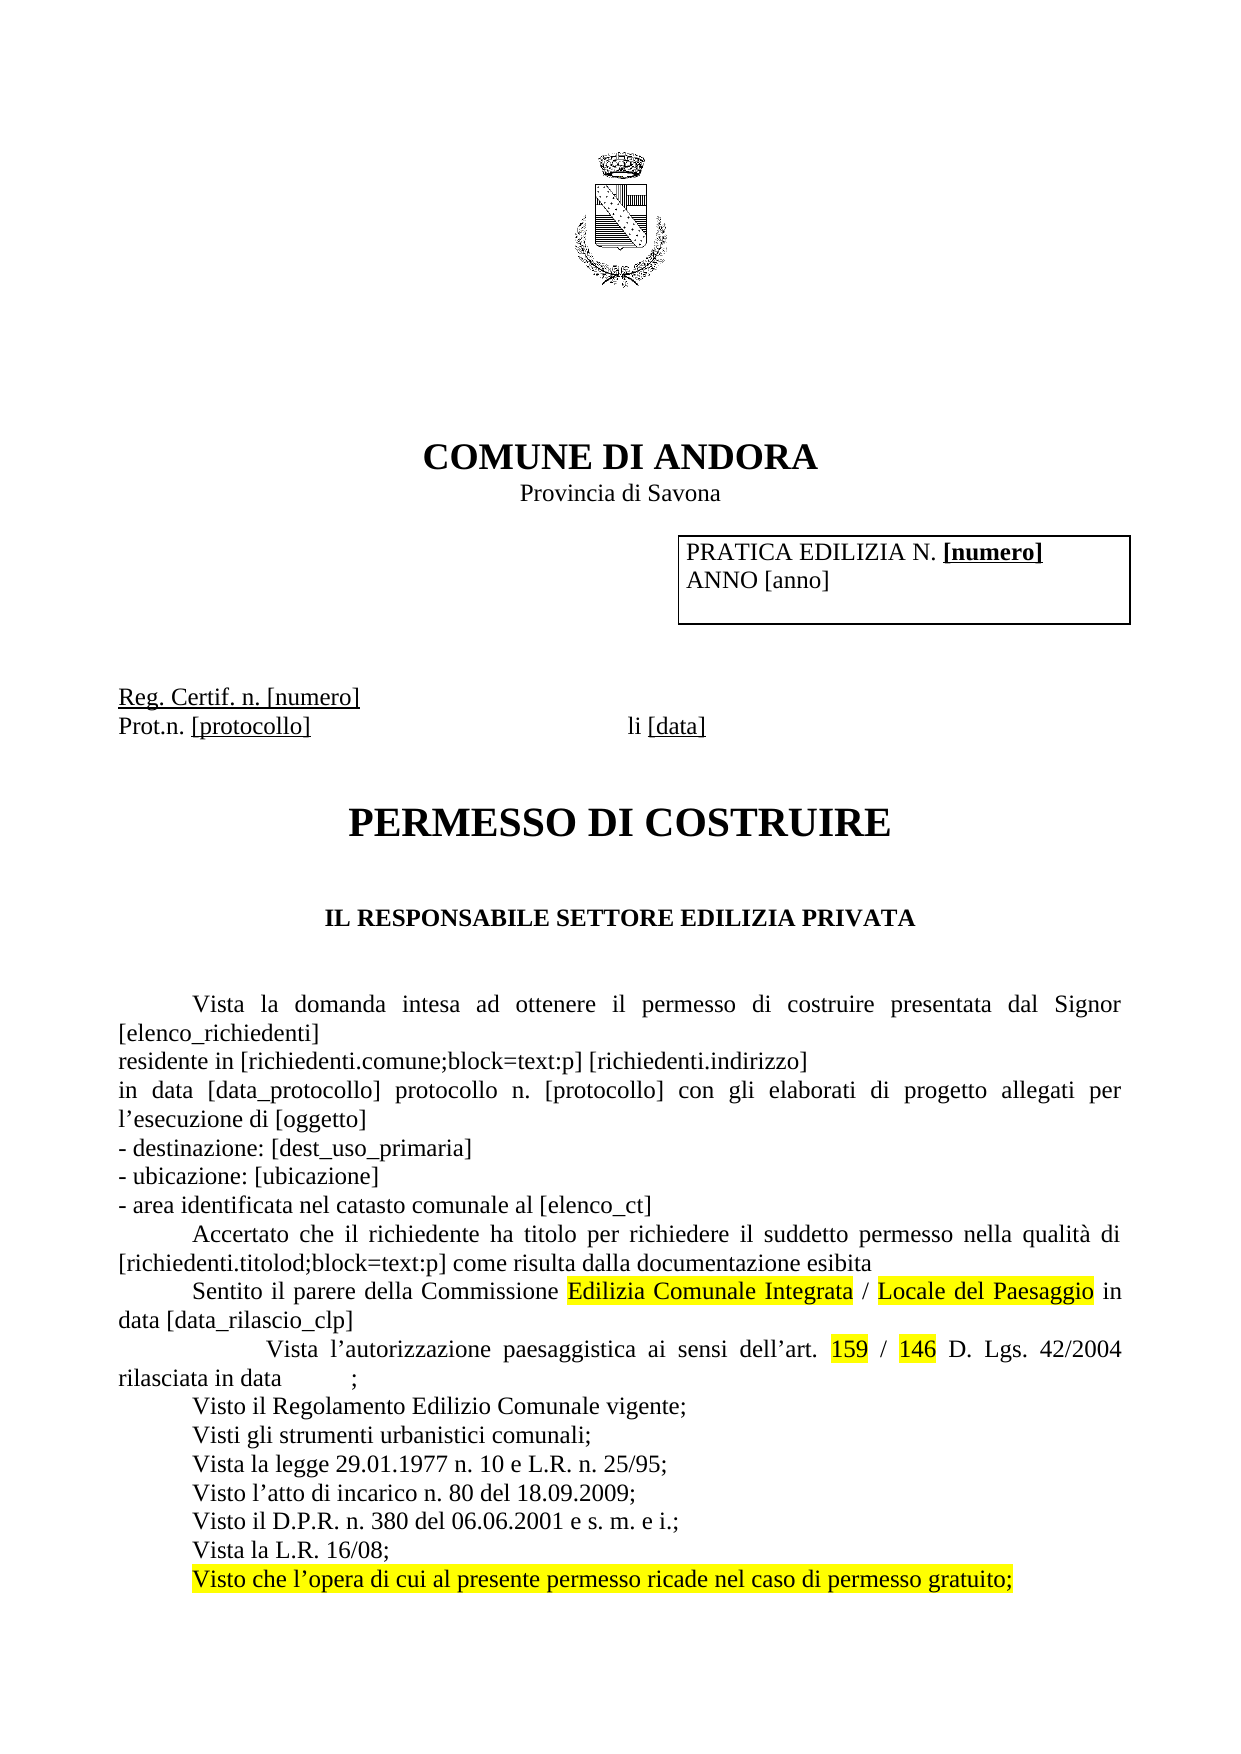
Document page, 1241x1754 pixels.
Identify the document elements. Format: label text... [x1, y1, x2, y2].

text PERMESSO DI COSTRUIRE [118, 797, 1122, 845]
picture [569, 150, 673, 291]
text Vista l’autorizzazione paesaggistica ai sensi dell’art. 159 / 146 D. Lgs. 42/2004 rilasciata in data ; [118, 1334, 1122, 1391]
text Visto il D.P.R. n. 380 del 06.06.2001 e s. m. e i.; [118, 1506, 1122, 1535]
text Visto il Regolamento Edilizio Comunale vigente; [118, 1391, 1122, 1420]
table_header Reg. Certif. n. [numero] [111, 682, 620, 711]
text - area identificata nel catasto comunale al [elenco_ct] [118, 1190, 1122, 1219]
text - destinazione: [dest_uso_primaria] [118, 1133, 1122, 1161]
table_header [620, 682, 1129, 711]
text Provincia di Savona [118, 478, 1122, 507]
table_header PRATICA EDILIZIA N. [numero] ANNO [anno] [679, 537, 1129, 623]
text in data [data_protocollo] protocollo n. [protocollo] con gli elaborati di progetto allegati per l’esecuzione di [oggetto] [118, 1075, 1122, 1133]
table_cell Prot.n. [protocollo] [111, 711, 620, 740]
text Vista la legge 29.01.1977 n. 10 e L.R. n. 25/95; [118, 1449, 1122, 1478]
text Vista la domanda intesa ad ottenere il permesso di costruire presentata dal Signor [elenco_richiedenti] [118, 989, 1122, 1046]
table_cell li [data] [620, 711, 1129, 740]
text Visti gli strumenti urbanistici comunali; [118, 1420, 1122, 1449]
text residente in [richiedenti.comune;block=text:p] [richiedenti.indirizzo] [118, 1046, 1122, 1075]
text COMUNE DI ANDORA [118, 435, 1122, 478]
text Vista la L.R. 16/08; [118, 1535, 1122, 1564]
text Visto che l’opera di cui al presente permesso ricade nel caso di permesso gratuito; [118, 1564, 1122, 1593]
text - ubicazione: [ubicazione] [118, 1161, 1122, 1190]
text Accertato che il richiedente ha titolo per richiedere il suddetto permesso nella qualità di [richiedenti.titolod;block=text:p] come risulta dalla documentazione esibita [118, 1219, 1122, 1276]
text Visto l’atto di incarico n. 80 del 18.09.2009; [118, 1478, 1122, 1506]
text IL RESPONSABILE SETTORE EDILIZIA PRIVATA [118, 903, 1122, 931]
text Sentito il parere della Commissione Edilizia Comunale Integrata / Locale del Paesaggio in data [data_rilascio_clp] [118, 1276, 1122, 1334]
